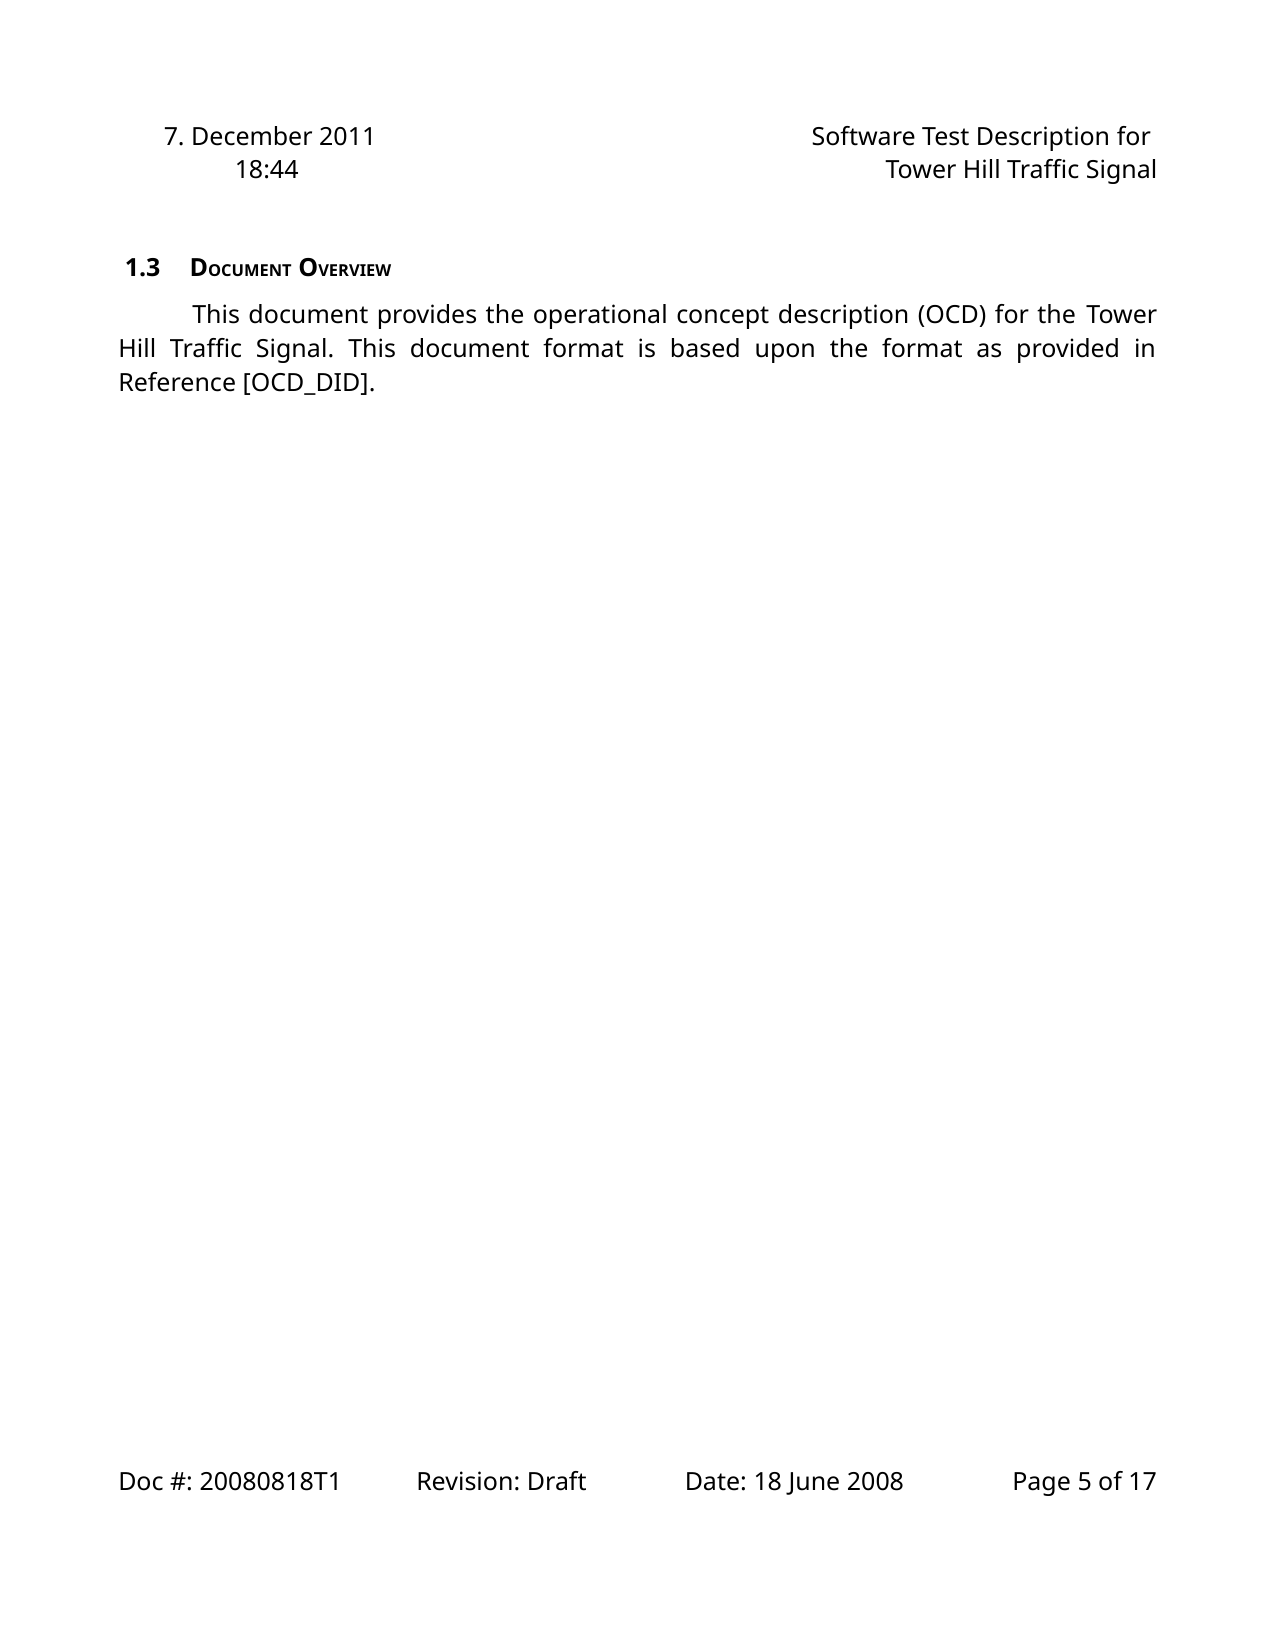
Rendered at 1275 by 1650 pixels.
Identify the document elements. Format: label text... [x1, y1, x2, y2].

text This document provides the operational concept description (OCD) for the Tower Hill Traffic Signal. This document format is based upon the format as provided in Reference [OCD_DID]. [118, 296, 1157, 398]
subtitle Document Overview [118, 250, 1157, 284]
